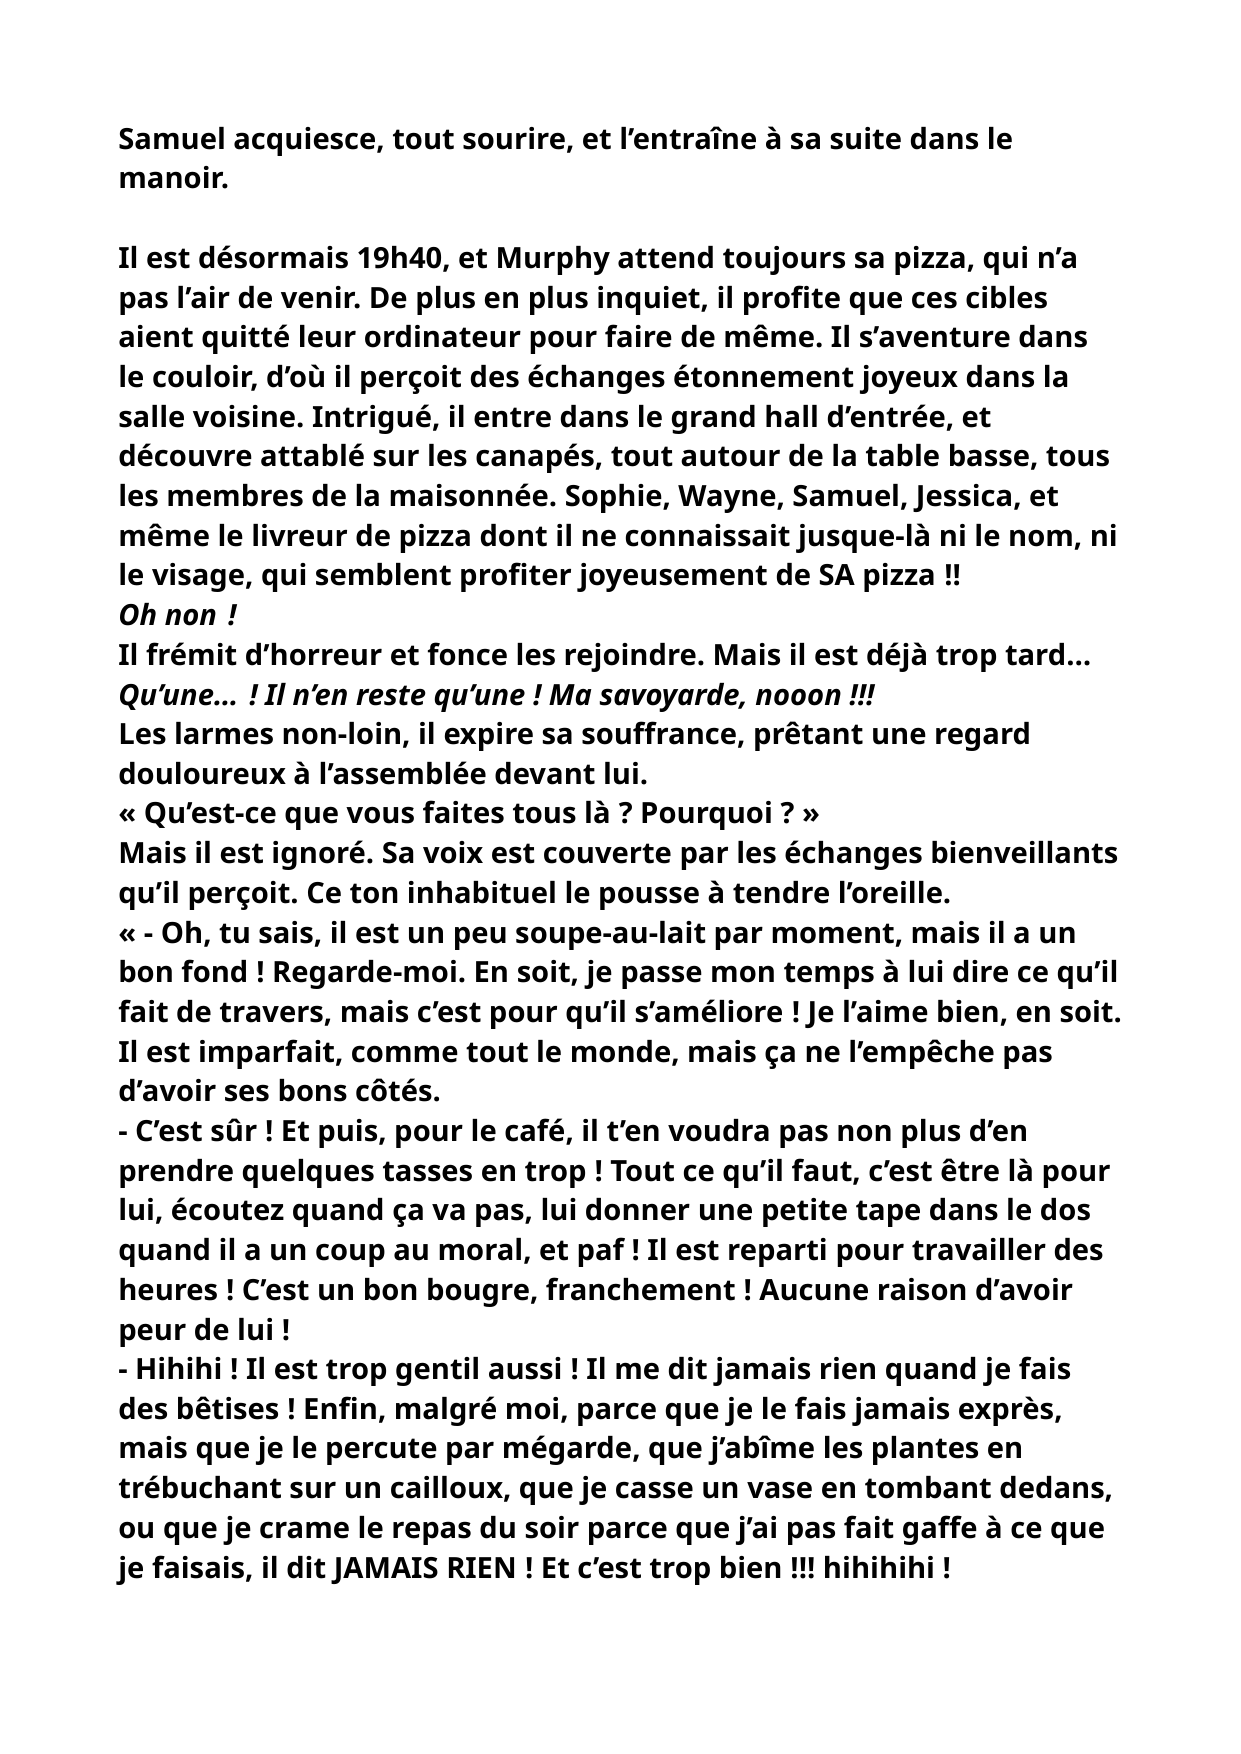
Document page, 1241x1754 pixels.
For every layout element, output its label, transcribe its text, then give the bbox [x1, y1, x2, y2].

text Oh non ! [118, 594, 1122, 634]
text - Hihihi ! Il est trop gentil aussi ! Il me dit jamais rien quand je fais des bêtises ! Enfin, malgré moi, parce que je le fais jamais exprès, mais que je le percute par mégarde, que j’abîme les plantes en trébuchant sur un cailloux, que je casse un vase en tombant dedans, ou que je crame le repas du soir parce que j’ai pas fait gaffe à ce que je faisais, il dit JAMAIS RIEN ! Et c’est trop bien !!! hihihihi ! [118, 1348, 1122, 1587]
text « Qu’est-ce que vous faites tous là ? Pourquoi ? » [118, 793, 1122, 832]
text « - Oh, tu sais, il est un peu soupe-au-lait par moment, mais il a un bon fond ! Regarde-moi. En soit, je passe mon temps à lui dire ce qu’il fait de travers, mais c’est pour qu’il s’améliore ! Je l’aime bien, en soit. Il est imparfait, comme tout le monde, mais ça ne l’empêche pas d’avoir ses bons côtés. [118, 912, 1122, 1110]
text Il est désormais 19h40, et Murphy attend toujours sa pizza, qui n’a pas l’air de venir. De plus en plus inquiet, il profite que ces cibles aient quitté leur ordinateur pour faire de même. Il s’aventure dans le couloir, d’où il perçoit des échanges étonnement joyeux dans la salle voisine. Intrigué, il entre dans le grand hall d’entrée, et découvre attablé sur les canapés, tout autour de la table basse, tous les membres de la maisonnée. Sophie, Wayne, Samuel, Jessica, et même le livreur de pizza dont il ne connaissait jusque-là ni le nom, ni le visage, qui semblent profiter joyeusement de SA pizza !! [118, 237, 1122, 594]
text Mais il est ignoré. Sa voix est couverte par les échanges bienveillants qu’il perçoit. Ce ton inhabituel le pousse à tendre l’oreille. [118, 832, 1122, 912]
text Samuel acquiesce, tout sourire, et l’entraîne à sa suite dans le manoir. [118, 118, 1122, 197]
text - C’est sûr ! Et puis, pour le café, il t’en voudra pas non plus d’en prendre quelques tasses en trop ! Tout ce qu’il faut, c’est être là pour lui, écoutez quand ça va pas, lui donner une petite tape dans le dos quand il a un coup au moral, et paf ! Il est reparti pour travailler des heures ! C’est un bon bougre, franchement ! Aucune raison d’avoir peur de lui ! [118, 1110, 1122, 1348]
text Qu’une… ! Il n’en reste qu’une ! Ma savoyarde, nooon !!! [118, 674, 1122, 713]
text Les larmes non-loin, il expire sa souffrance, prêtant une regard douloureux à l’assemblée devant lui. [118, 713, 1122, 793]
text Il frémit d’horreur et fonce les rejoindre. Mais il est déjà trop tard… [118, 634, 1122, 674]
